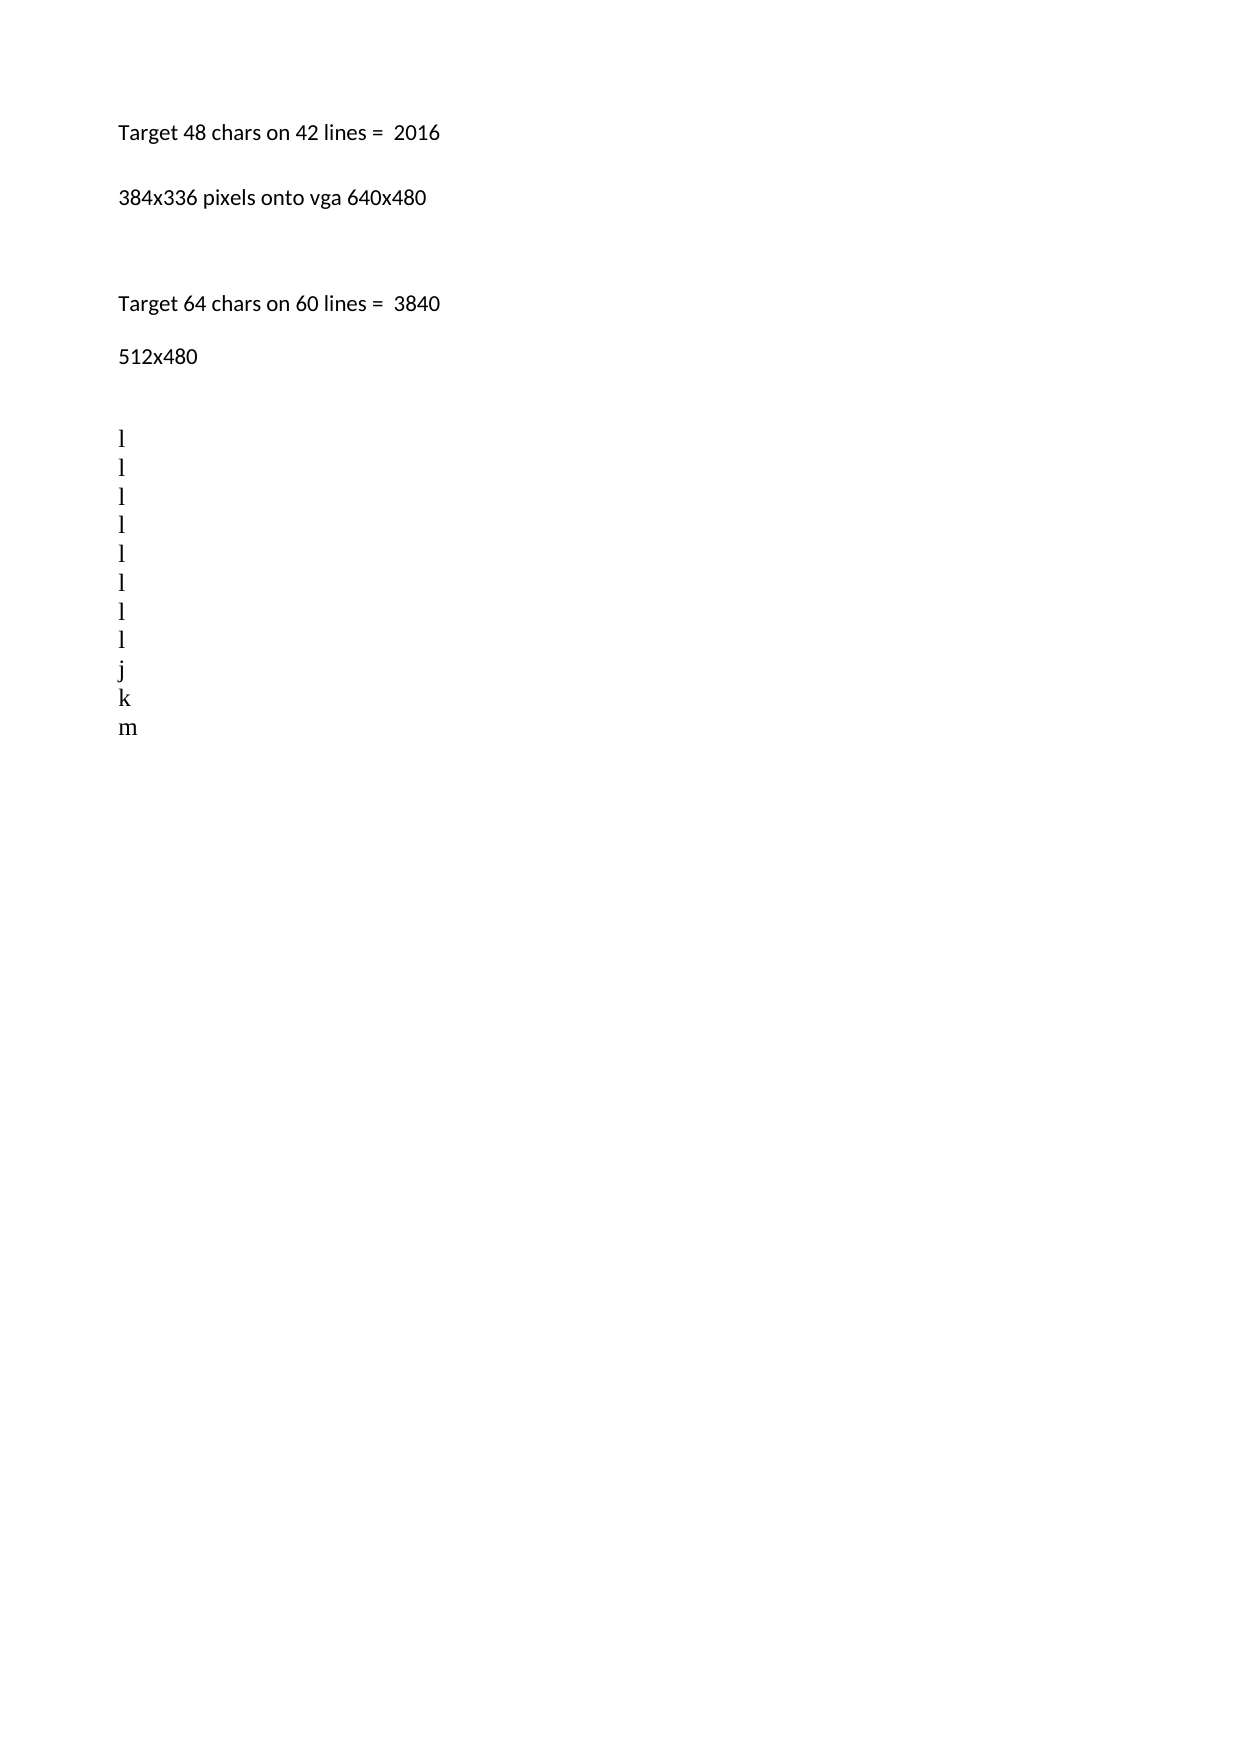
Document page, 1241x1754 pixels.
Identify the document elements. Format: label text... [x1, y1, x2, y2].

text l [118, 510, 1122, 539]
text l [118, 568, 1122, 597]
text l [118, 625, 1122, 654]
text 512x480 [118, 342, 1122, 370]
text k [118, 683, 1122, 712]
text l [118, 597, 1122, 625]
text Target 64 chars on 60 lines = 3840 [118, 289, 1122, 317]
text l [118, 539, 1122, 568]
text m [118, 712, 1122, 740]
text l [118, 482, 1122, 510]
text Target 48 chars on 42 lines = 2016 384x336 pixels onto vga 640x480 [118, 118, 1122, 211]
text l [118, 424, 1122, 453]
text j [118, 654, 1122, 683]
text l [118, 453, 1122, 482]
